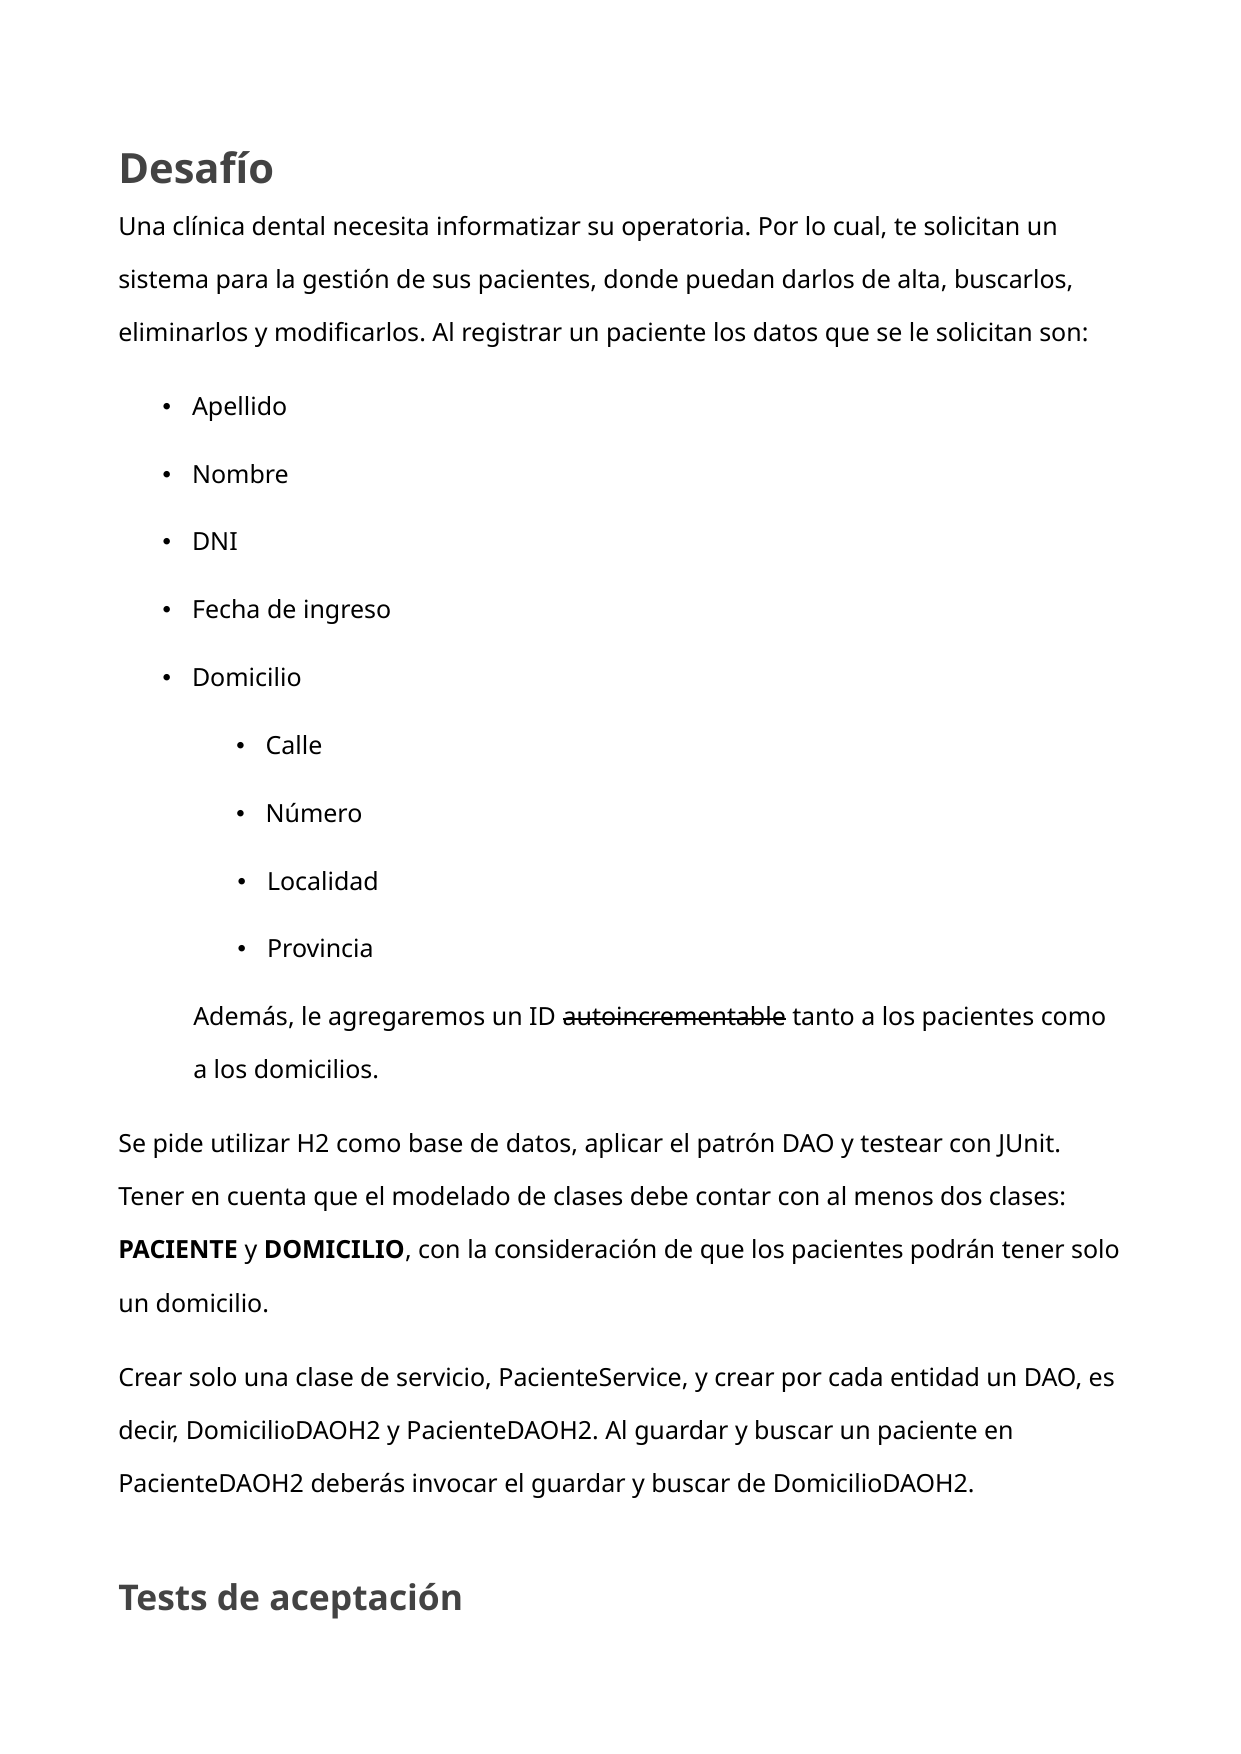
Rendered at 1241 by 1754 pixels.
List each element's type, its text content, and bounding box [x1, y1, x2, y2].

list Apellido [162, 388, 1122, 422]
list Calle [236, 727, 1122, 762]
text Una clínica dental necesita informatizar su operatoria. Por lo cual, te solicitan un sistema para la gestión de sus pacientes, donde puedan darlos de alta, buscarlos, eliminarlos y modificarlos. Al registrar un paciente los datos que se le solicitan son: [118, 208, 1122, 348]
list DNI [162, 524, 1122, 558]
text Tests de aceptación [118, 1573, 1122, 1621]
list Número [236, 795, 1122, 829]
list Localidad [237, 863, 1122, 897]
list Domicilio [162, 660, 1122, 694]
list Provincia [237, 931, 1122, 965]
subtitle Desafío [118, 139, 1122, 196]
list Fecha de ingreso [162, 592, 1122, 626]
text Crear solo una clase de servicio, PacienteService, y crear por cada entidad un DAO, es decir, DomicilioDAOH2 y PacienteDAOH2. Al guardar y buscar un paciente en PacienteDAOH2 deberás invocar el guardar y buscar de DomicilioDAOH2. [118, 1359, 1122, 1499]
text Además, le agregaremos un ID autoincrementable tanto a los pacientes como a los domicilios. [193, 999, 1122, 1086]
text Se pide utilizar H2 como base de datos, aplicar el patrón DAO y testear con JUnit. Tener en cuenta que el modelado de clases debe contar con al menos dos clases: PACIENTE y DOMICILIO, con la consideración de que los pacientes podrán tener solo un domicilio. [118, 1126, 1122, 1319]
list Nombre [162, 456, 1122, 490]
